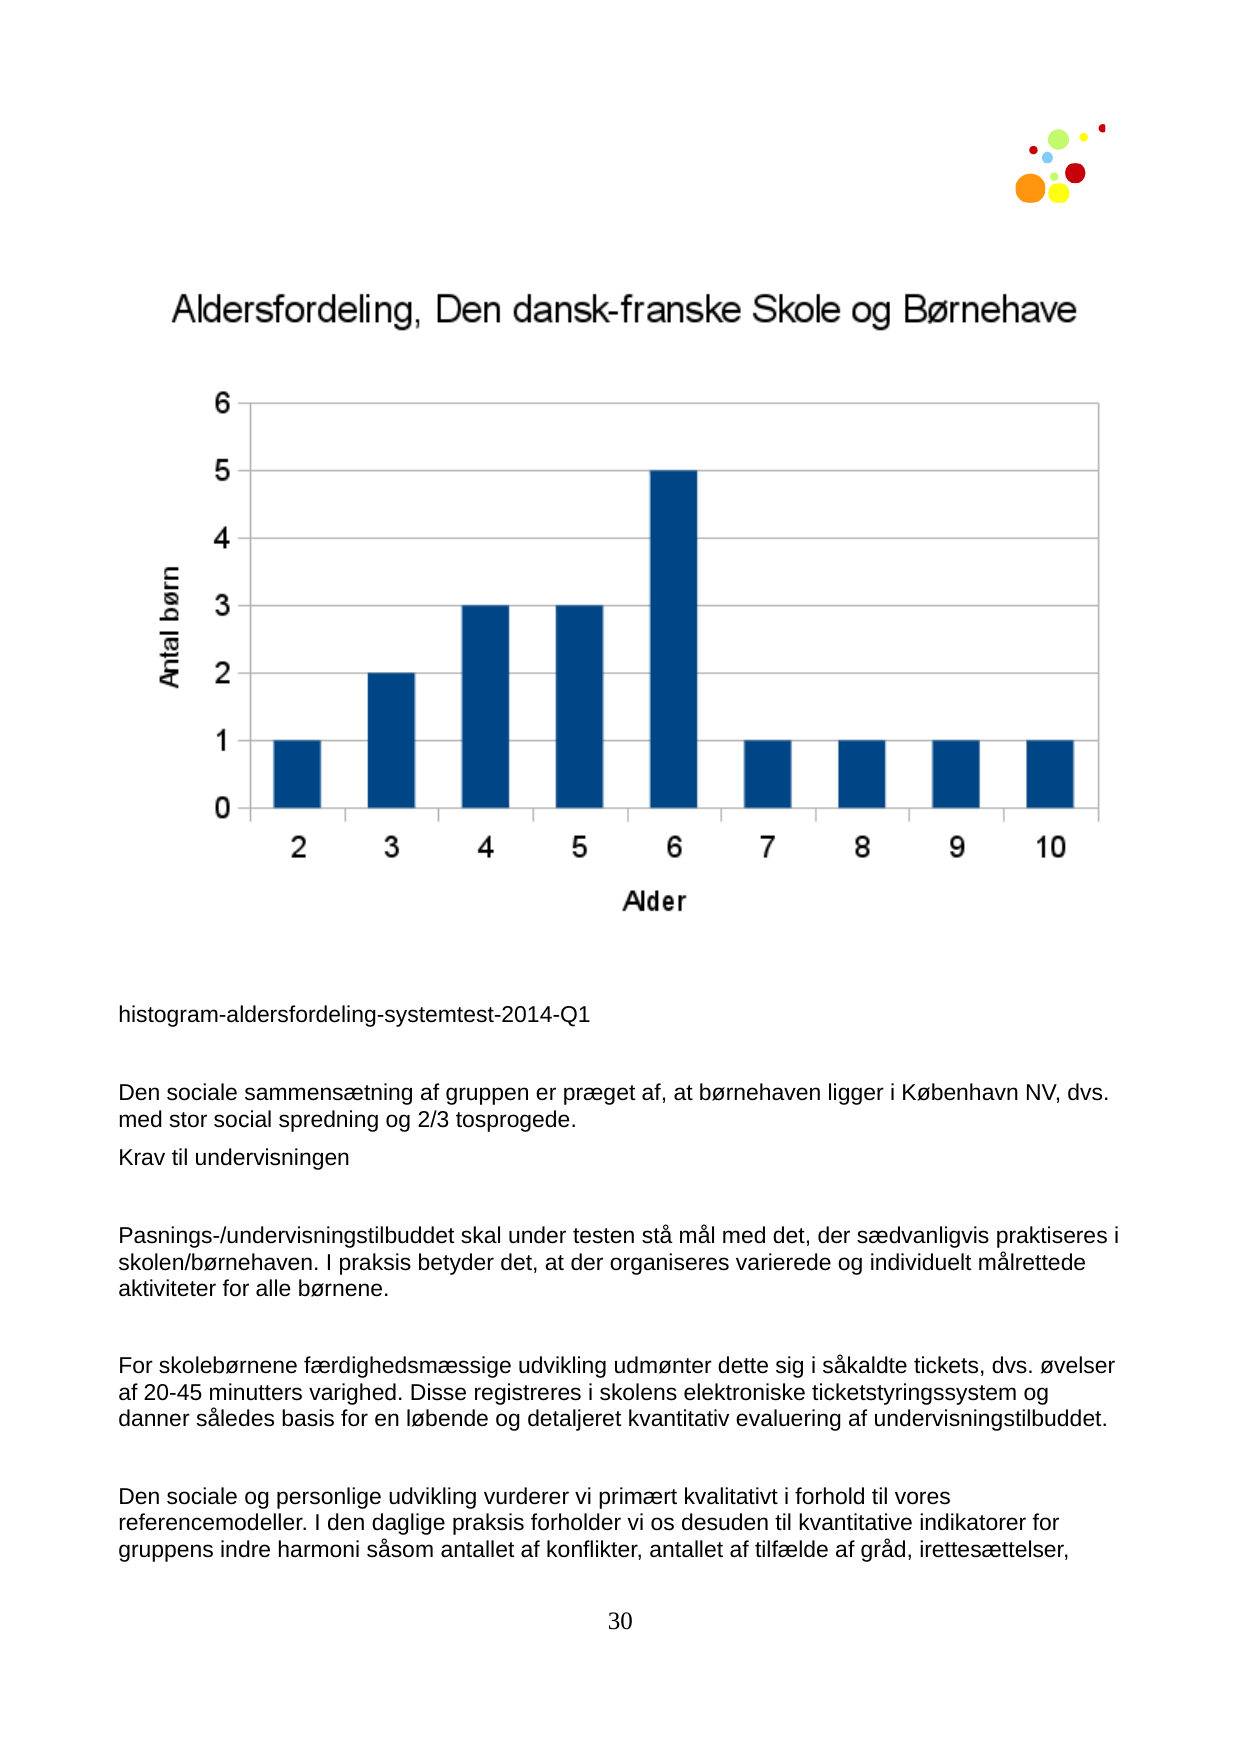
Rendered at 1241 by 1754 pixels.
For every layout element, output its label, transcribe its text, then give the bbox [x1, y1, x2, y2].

picture [1015, 124, 1106, 203]
text Den sociale og personlige udvikling vurderer vi primært kvalitativt i forhold til vores referencemodeller. I den daglige praksis forholder vi os desuden til kvantitative indikatorer for gruppens indre harmoni såsom antallet af konflikter, antallet af tilfælde af gråd, irettesættelser, [118, 1483, 1122, 1562]
text histogram-aldersfordeling-systemtest-2014-Q1 [118, 1001, 1122, 1028]
text Krav til undervisningen [118, 1144, 1122, 1171]
text For skolebørnene færdighedsmæssige udvikling udmønter dette sig i såkaldte tickets, dvs. øvelser af 20-45 minutters varighed. Disse registreres i skolens elektroniske ticketstyringssystem og danner således basis for en løbende og detaljeret kvantitativ evaluering af undervisningstilbuddet. [118, 1352, 1122, 1432]
text Pasnings-/undervisningstilbuddet skal under testen stå mål med det, der sædvanligvis praktiseres i skolen/børnehaven. I praksis betyder det, at der organiseres varierede og individuelt målrettede aktiviteter for alle børnene. [118, 1222, 1122, 1301]
text Den sociale sammensætning af gruppen er præget af, at børnehaven ligger i København NV, dvs. med stor social spredning og 2/3 tosprogede. [118, 1079, 1122, 1132]
picture [118, 263, 1123, 963]
